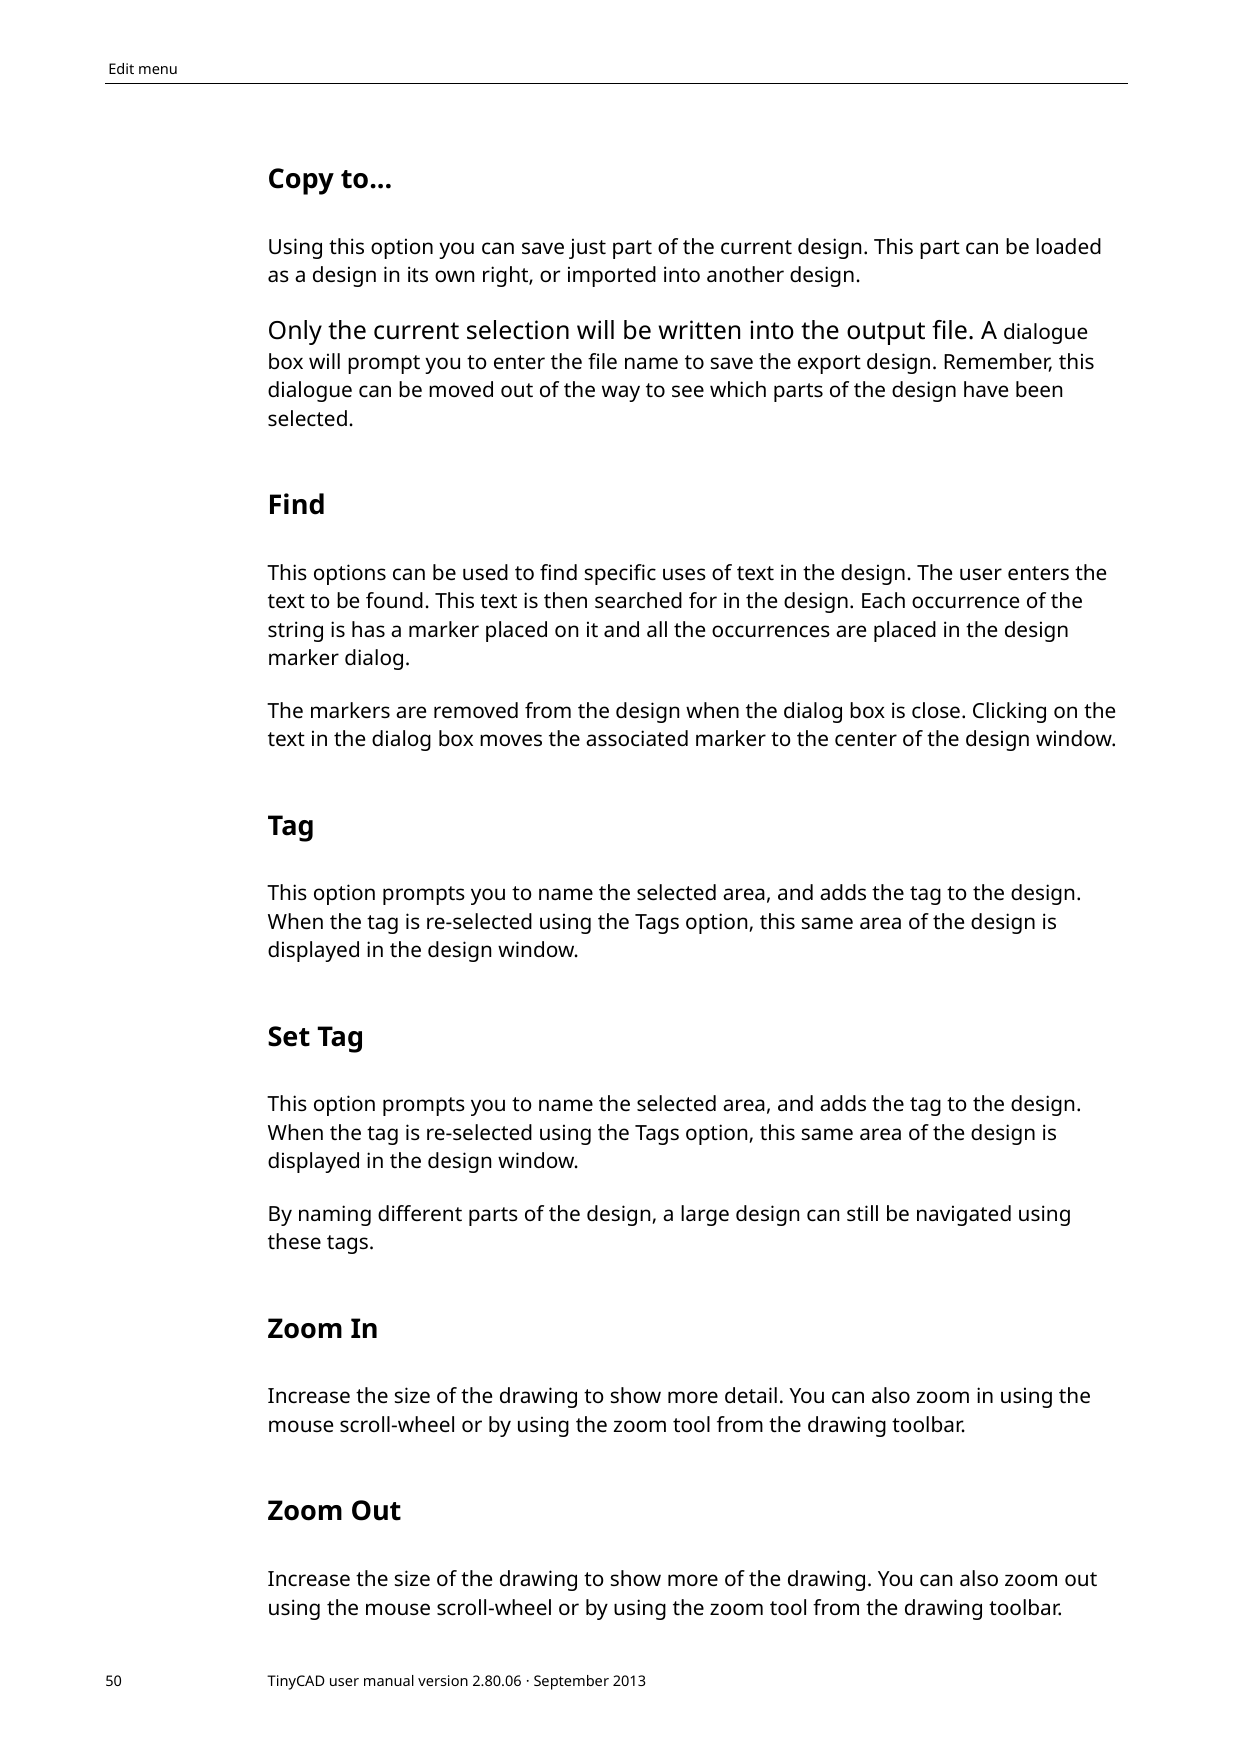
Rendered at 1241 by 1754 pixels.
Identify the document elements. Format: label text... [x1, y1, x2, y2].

subtitle Set Tag [267, 1017, 1128, 1054]
text The markers are removed from the design when the dialog box is close. Clicking on the text in the dialog box moves the associated marker to the center of the design window. [267, 696, 1128, 753]
subtitle Copy to... [267, 159, 1128, 196]
subtitle Find [267, 486, 1128, 522]
text Increase the size of the drawing to show more of the drawing. You can also zoom out using the mouse scroll-wheel or by using the zoom tool from the drawing toolbar. [267, 1564, 1128, 1621]
text By naming different parts of the design, a large design can still be navigated using these tags. [267, 1199, 1128, 1256]
text Only the current selection will be written into the output file. A dialogue box will prompt you to enter the file name to save the export design. Remember, this dialogue can be moved out of the way to see which parts of the design have been selected. [267, 313, 1128, 432]
text This option prompts you to name the selected area, and adds the tag to the design. When the tag is re-selected using the Tags option, this same area of the design is displayed in the design window. [267, 878, 1128, 964]
text Increase the size of the drawing to show more detail. You can also zoom in using the mouse scroll-wheel or by using the zoom tool from the drawing toolbar. [267, 1382, 1128, 1438]
subtitle Tag [267, 806, 1128, 843]
text This option prompts you to name the selected area, and adds the tag to the design. When the tag is re-selected using the Tags option, this same area of the design is displayed in the design window. [267, 1089, 1128, 1175]
subtitle Zoom In [267, 1309, 1128, 1346]
text Using this option you can save just part of the current design. This part can be loaded as a design in its own right, or imported into another design. [267, 232, 1128, 289]
subtitle Zoom Out [267, 1492, 1128, 1529]
text This options can be used to find specific uses of text in the design. The user enters the text to be found. This text is then searched for in the design. Each occurrence of the string is has a marker placed on it and all the occurrences are placed in the design marker dialog. [267, 558, 1128, 672]
